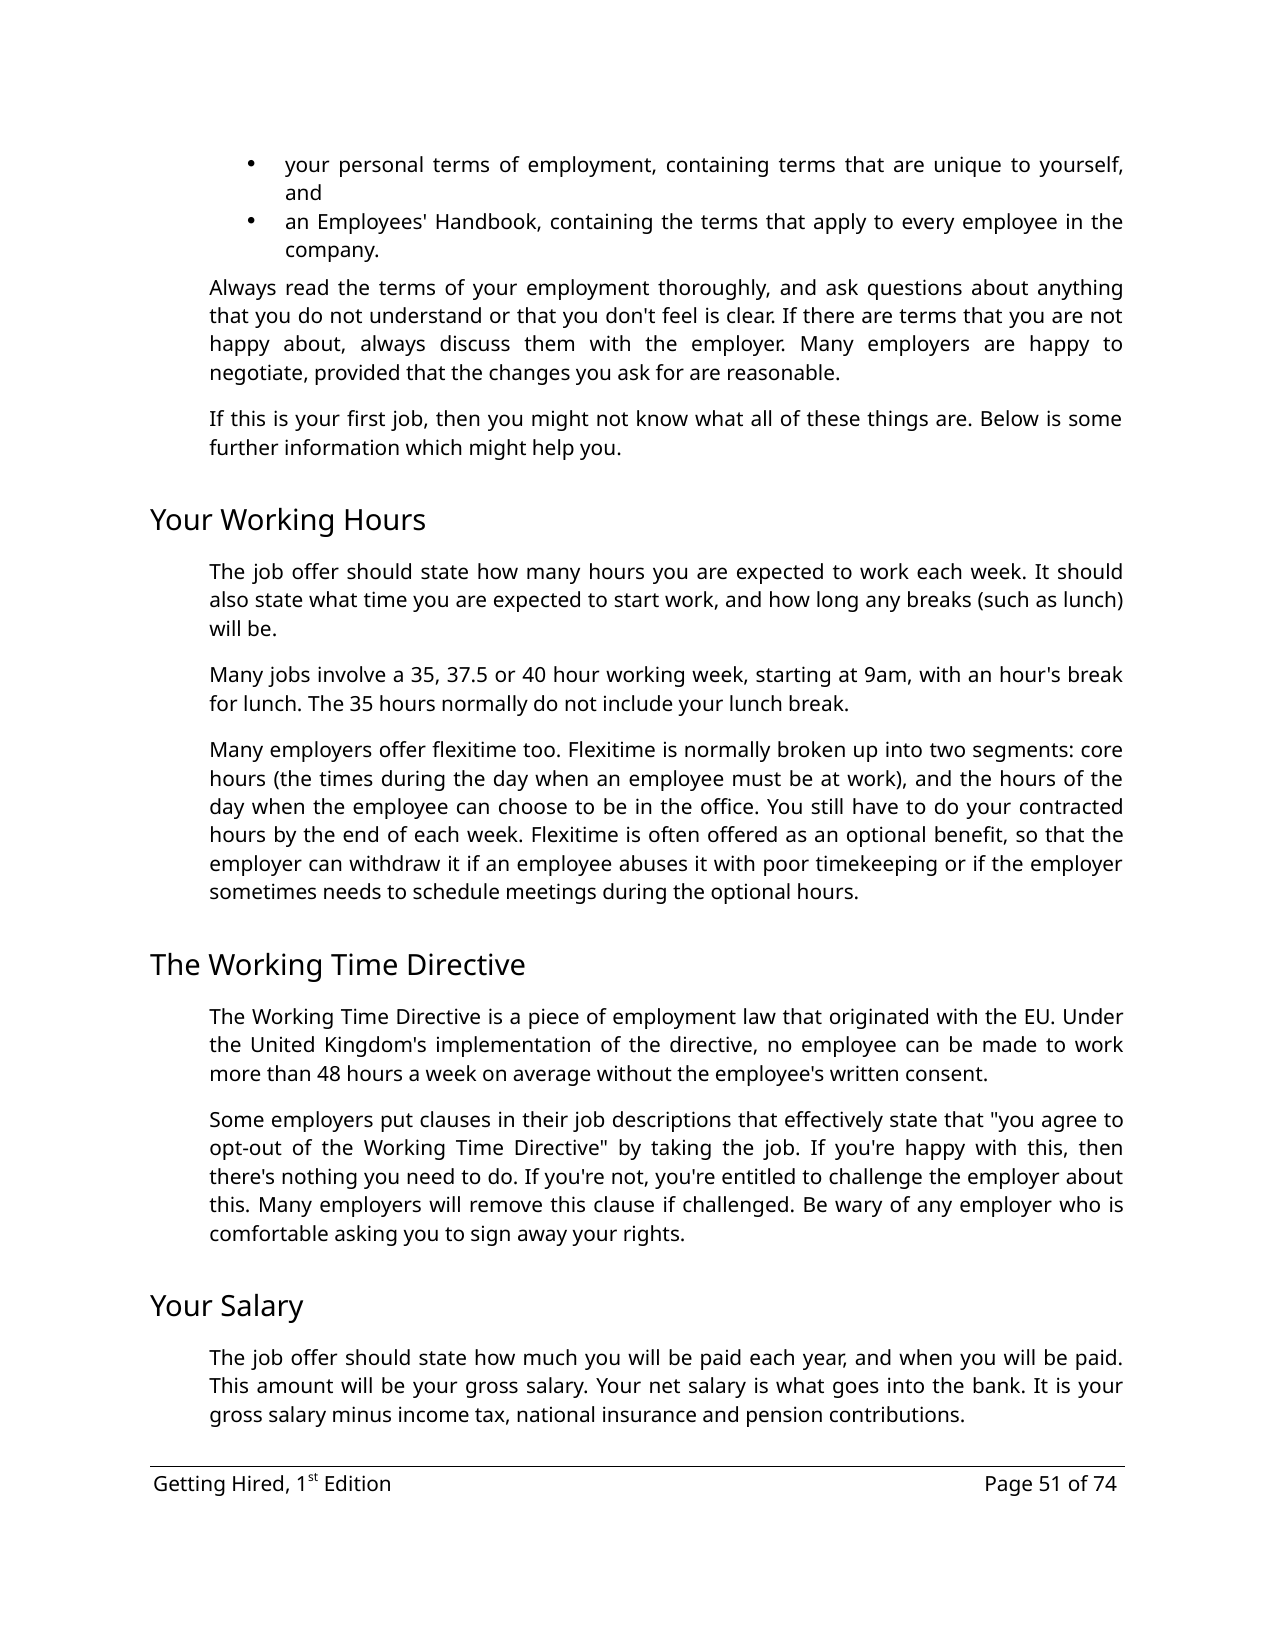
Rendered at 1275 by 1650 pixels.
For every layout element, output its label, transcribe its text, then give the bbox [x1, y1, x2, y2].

text Always read the terms of your employment thoroughly, and ask questions about anything that you do not understand or that you don't feel is clear. If there are terms that you are not happy about, always discuss them with the employer. Many employers are happy to negotiate, provided that the changes you ask for are reasonable. [209, 273, 1125, 386]
text The job offer should state how much you will be paid each year, and when you will be paid. This amount will be your gross salary. Your net salary is what goes into the bank. It is your gross salary minus income tax, national insurance and pension contributions. [209, 1343, 1125, 1428]
text The Working Time Directive is a piece of employment law that originated with the EU. Under the United Kingdom's implementation of the directive, no employee can be made to work more than 48 hours a week on average without the employee's written consent. [209, 1002, 1125, 1087]
subtitle The Working Time Directive [150, 944, 1125, 984]
text Many jobs involve a 35, 37.5 or 40 hour working week, starting at 9am, with an hour's break for lunch. The 35 hours normally do not include your lunch break. [209, 660, 1125, 717]
text Some employers put clauses in their job descriptions that effectively state that "you agree to opt-out of the Working Time Directive" by taking the job. If you're happy with this, then there's nothing you need to do. If you're not, you're entitled to challenge the employer about this. Many employers will remove this clause if challenged. Be wary of any employer who is comfortable asking you to sign away your rights. [209, 1105, 1125, 1247]
list your personal terms of employment, containing terms that are unique to yourself, and [247, 150, 1125, 207]
list an Employees' Handbook, containing the terms that apply to every employee in the company. [247, 207, 1125, 264]
text Many employers offer flexitime too. Flexitime is normally broken up into two segments: core hours (the times during the day when an employee must be at work), and the hours of the day when the employee can choose to be in the office. You still have to do your contracted hours by the end of each week. Flexitime is often offered as an optional benefit, so that the employer can withdraw it if an employee abuses it with poor timekeeping or if the employer sometimes needs to schedule meetings during the optional hours. [209, 735, 1125, 906]
text If this is your first job, then you might not know what all of these things are. Below is some further information which might help you. [209, 404, 1125, 461]
subtitle Your Salary [150, 1286, 1125, 1325]
text The job offer should state how many hours you are expected to work each week. It should also state what time you are expected to start work, and how long any breaks (such as lunch) will be. [209, 557, 1125, 642]
subtitle Your Working Hours [150, 500, 1125, 539]
